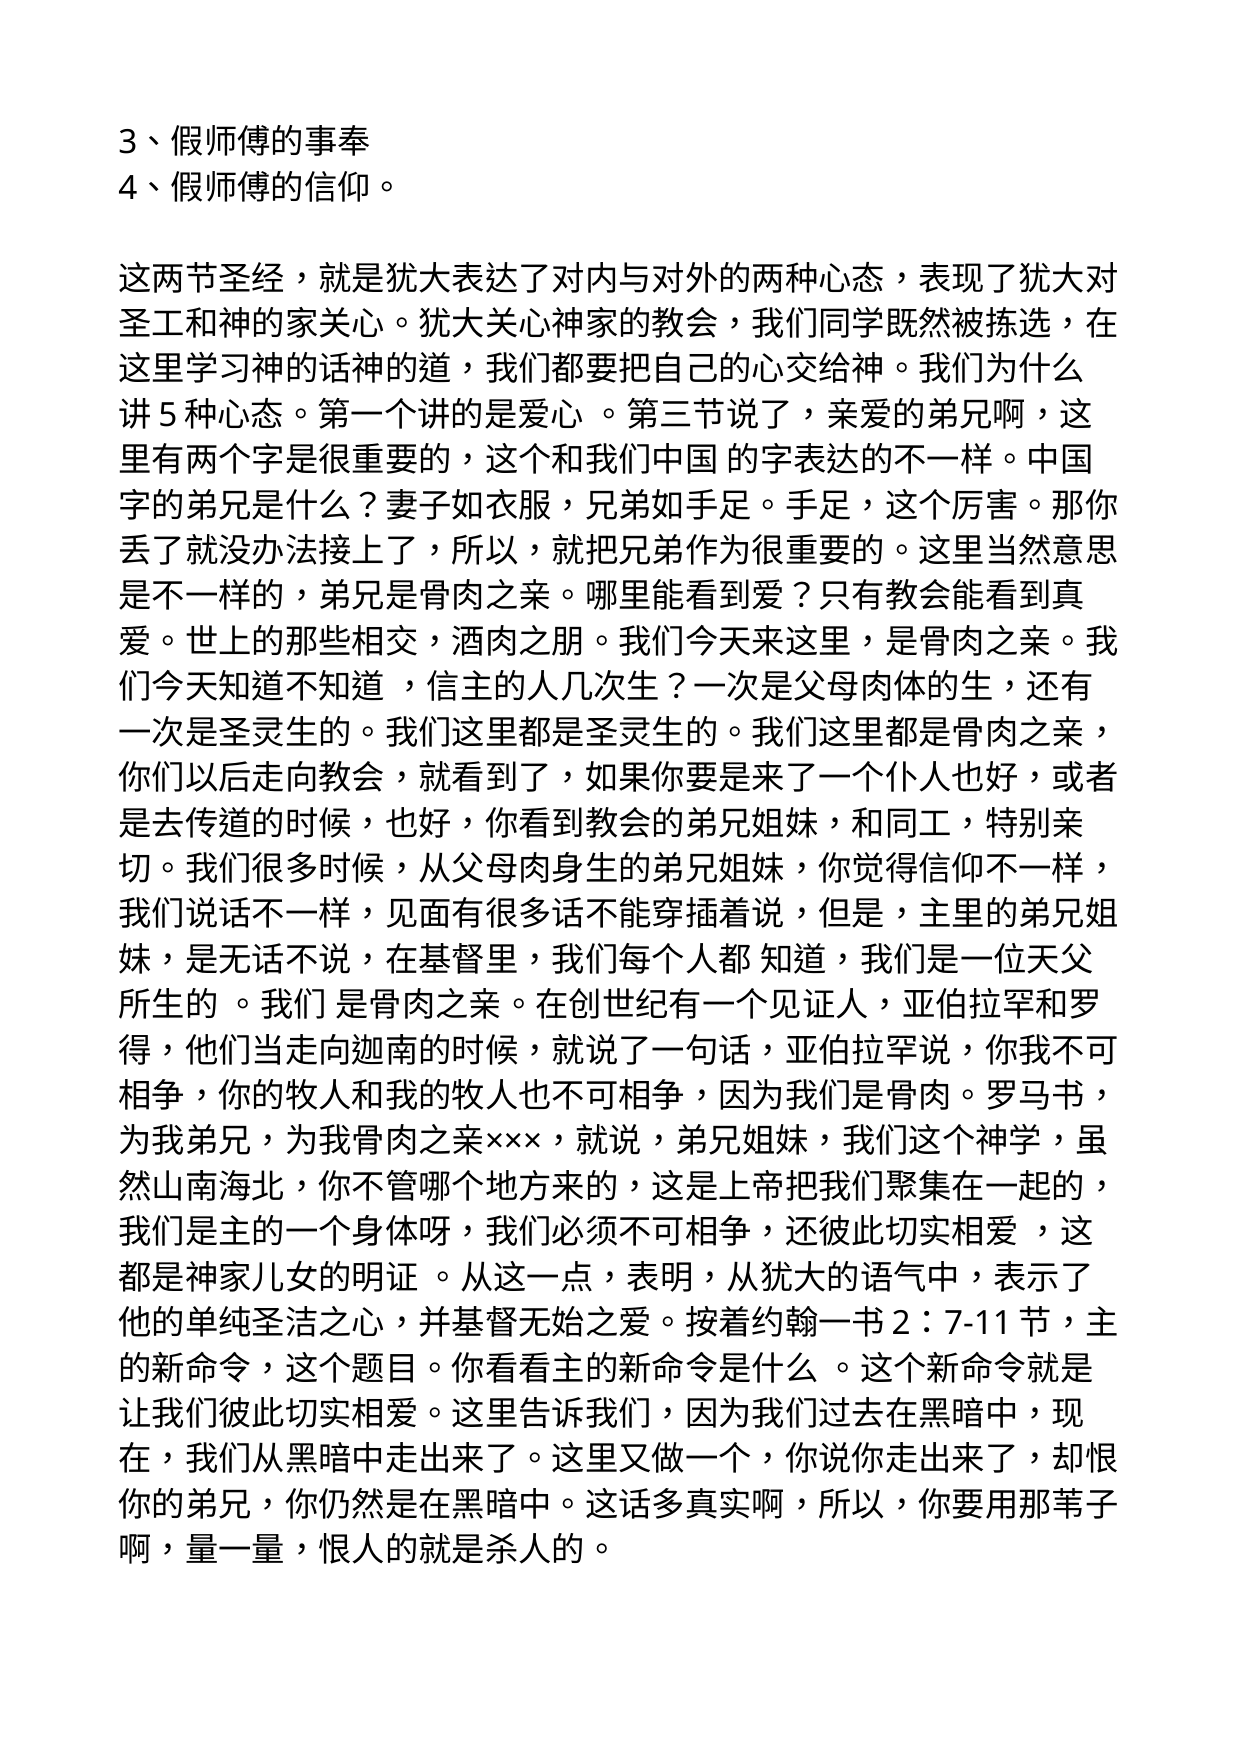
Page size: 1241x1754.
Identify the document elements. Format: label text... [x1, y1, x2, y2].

text 这两节圣经，就是犹大表达了对内与对外的两种心态，表现了犹大对圣工和神的家关心。犹大关心神家的教会，我们同学既然被拣选，在这里学习神的话神的道，我们都要把自己的心交给神。我们为什么 讲5种心态。第一个讲的是爱心 。第三节说了，亲爱的弟兄啊，这里有两个字是很重要的，这个和我们中国 的字表达的不一样。中国字的弟兄是什么？妻子如衣服，兄弟如手足。手足，这个厉害。那你丢了就没办法接上了，所以，就把兄弟作为很重要的。这里当然意思是不一样的，弟兄是骨肉之亲。哪里能看到爱？只有教会能看到真爱。世上的那些相交，酒肉之朋。我们今天来这里，是骨肉之亲。我们今天知道不知道 ，信主的人几次生？一次是父母肉体的生，还有一次是圣灵生的。我们这里都是圣灵生的。我们这里都是骨肉之亲，你们以后走向教会，就看到了，如果你要是来了一个仆人也好，或者是去传道的时候，也好，你看到教会的弟兄姐妹，和同工，特别亲切。我们很多时候，从父母肉身生的弟兄姐妹，你觉得信仰不一样，我们说话不一样，见面有很多话不能穿插着说，但是，主里的弟兄姐妹，是无话不说，在基督里，我们每个人都 知道，我们是一位天父所生的 。我们 是骨肉之亲。在创世纪有一个见证人，亚伯拉罕和罗得，他们当走向迦南的时候，就说了一句话，亚伯拉罕说，你我不可相争，你的牧人和我的牧人也不可相争，因为我们是骨肉。罗马书，为我弟兄，为我骨肉之亲×××，就说，弟兄姐妹，我们这个神学，虽然山南海北，你不管哪个地方来的，这是上帝把我们聚集在一起的，我们是主的一个身体呀，我们必须不可相争，还彼此切实相爱 ，这都是神家儿女的明证 。从这一点，表明，从犹大的语气中，表示了他的单纯圣洁之心，并基督无始之爱。按着约翰一书2：7-11节，主的新命令，这个题目。你看看主的新命令是什么 。这个新命令就是让我们彼此切实相爱。这里告诉我们，因为我们过去在黑暗中，现在，我们从黑暗中走出来了。这里又做一个，你说你走出来了，却恨你的弟兄，你仍然是在黑暗中。这话多真实啊，所以，你要用那苇子啊，量一量，恨人的就是杀人的。 [118, 254, 1122, 1571]
text 3、假师傅的事奉 [118, 118, 1122, 163]
text 4、假师傅的信仰。 [118, 163, 1122, 209]
